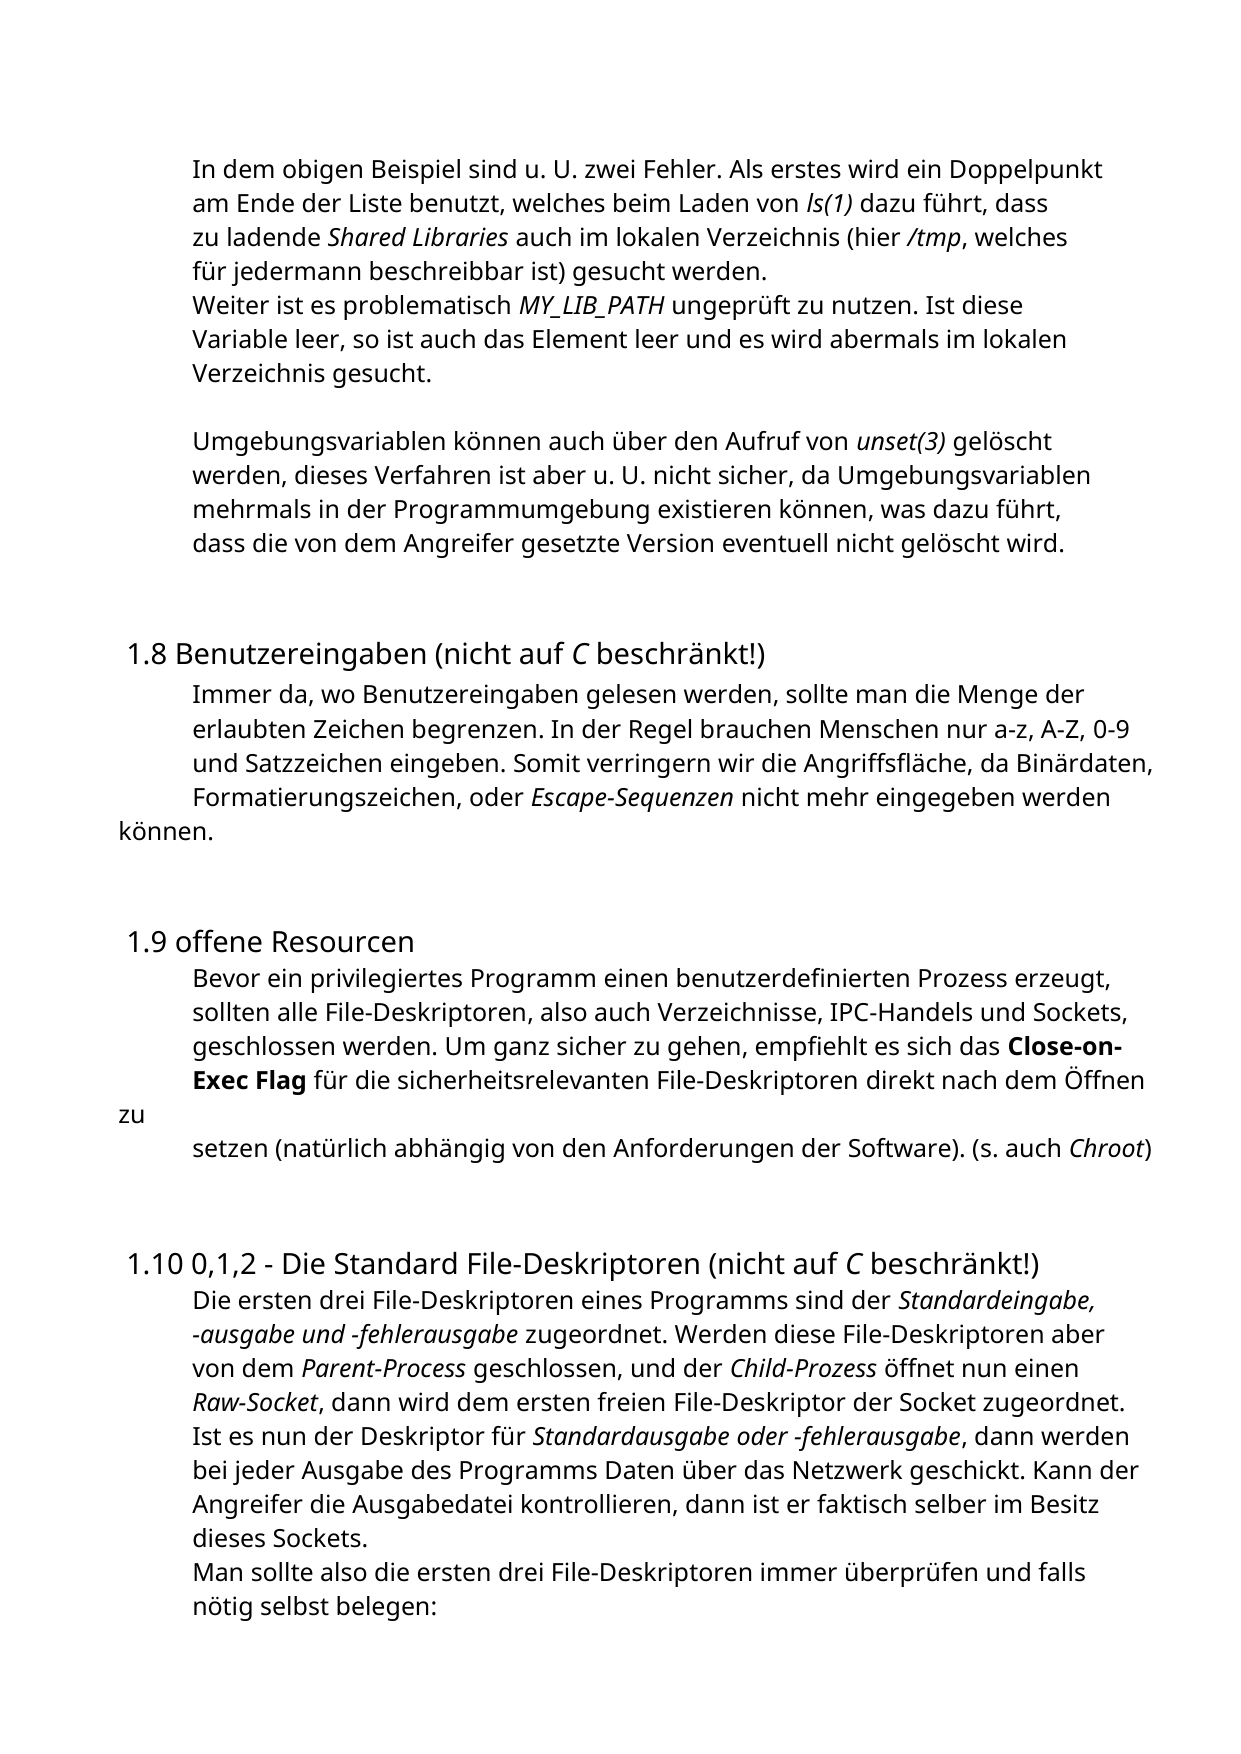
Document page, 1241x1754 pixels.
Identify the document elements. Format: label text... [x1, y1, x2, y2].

text setzen (natürlich abhängig von den Anforderungen der Software). (s. auch Chroot) [118, 1131, 1173, 1164]
text und Satzzeichen eingeben. Somit verringern wir die Angriffsfläche, da Binärdaten, [118, 746, 1173, 780]
text sollten alle File-Deskriptoren, also auch Verzeichnisse, IPC-Handels und Sockets, [118, 995, 1173, 1029]
text Bevor ein privilegiertes Programm einen benutzerdefinierten Prozess erzeugt, [118, 961, 1173, 995]
text dass die von dem Angreifer gesetzte Version eventuell nicht gelöscht wird. [118, 526, 1173, 559]
text Man sollte also die ersten drei File-Deskriptoren immer überprüfen und falls [118, 1554, 1173, 1588]
text von dem Parent-Process geschlossen, und der Child-Prozess öffnet nun einen [118, 1351, 1173, 1385]
text Weiter ist es problematisch MY_LIB_PATH ungeprüft zu nutzen. Ist diese [118, 288, 1173, 322]
text am Ende der Liste benutzt, welches beim Laden von ls(1) dazu führt, dass [118, 186, 1173, 220]
text mehrmals in der Programmumgebung existieren können, was dazu führt, [118, 492, 1173, 526]
text -ausgabe und -fehlerausgabe zugeordnet. Werden diese File-Deskriptoren aber [118, 1317, 1173, 1351]
text Formatierungszeichen, oder Escape-Sequenzen nicht mehr eingegeben werden können. [118, 780, 1173, 848]
text Immer da, wo Benutzereingaben gelesen werden, sollte man die Menge der [118, 672, 1173, 712]
text Umgebungsvariablen können auch über den Aufruf von unset(3) gelöscht [118, 424, 1173, 458]
text zu ladende Shared Libraries auch im lokalen Verzeichnis (hier /tmp, welches [118, 220, 1173, 254]
text Verzeichnis gesucht. [118, 356, 1173, 390]
list 0,1,2 - Die Standard File-Deskriptoren (nicht auf C beschränkt!) [126, 1243, 1173, 1283]
text Die ersten drei File-Deskriptoren eines Programms sind der Standardeingabe, [118, 1283, 1173, 1317]
text Raw-Socket, dann wird dem ersten freien File-Deskriptor der Socket zugeordnet. [118, 1385, 1173, 1419]
text Variable leer, so ist auch das Element leer und es wird abermals im lokalen [118, 322, 1173, 356]
text Ist es nun der Deskriptor für Standardausgabe oder -fehlerausgabe, dann werden [118, 1419, 1173, 1453]
list Benutzereingaben (nicht auf C beschränkt!) [126, 633, 1173, 672]
text für jedermann beschreibbar ist) gesucht werden. [118, 254, 1173, 288]
text erlaubten Zeichen begrenzen. In der Regel brauchen Menschen nur a-z, A-Z, 0-9 [118, 712, 1173, 746]
text werden, dieses Verfahren ist aber u. U. nicht sicher, da Umgebungsvariablen [118, 458, 1173, 492]
text Exec Flag für die sicherheitsrelevanten File-Deskriptoren direkt nach dem Öffnen zu [118, 1063, 1173, 1131]
list offene Resourcen [126, 921, 1173, 961]
text Angreifer die Ausgabedatei kontrollieren, dann ist er faktisch selber im Besitz [118, 1487, 1173, 1521]
text dieses Sockets. [118, 1521, 1173, 1554]
text geschlossen werden. Um ganz sicher zu gehen, empfiehlt es sich das Close-on- [118, 1029, 1173, 1063]
text bei jeder Ausgabe des Programms Daten über das Netzwerk geschickt. Kann der [118, 1453, 1173, 1487]
text nötig selbst belegen: [118, 1588, 1173, 1622]
text In dem obigen Beispiel sind u. U. zwei Fehler. Als erstes wird ein Doppelpunkt [118, 152, 1173, 186]
